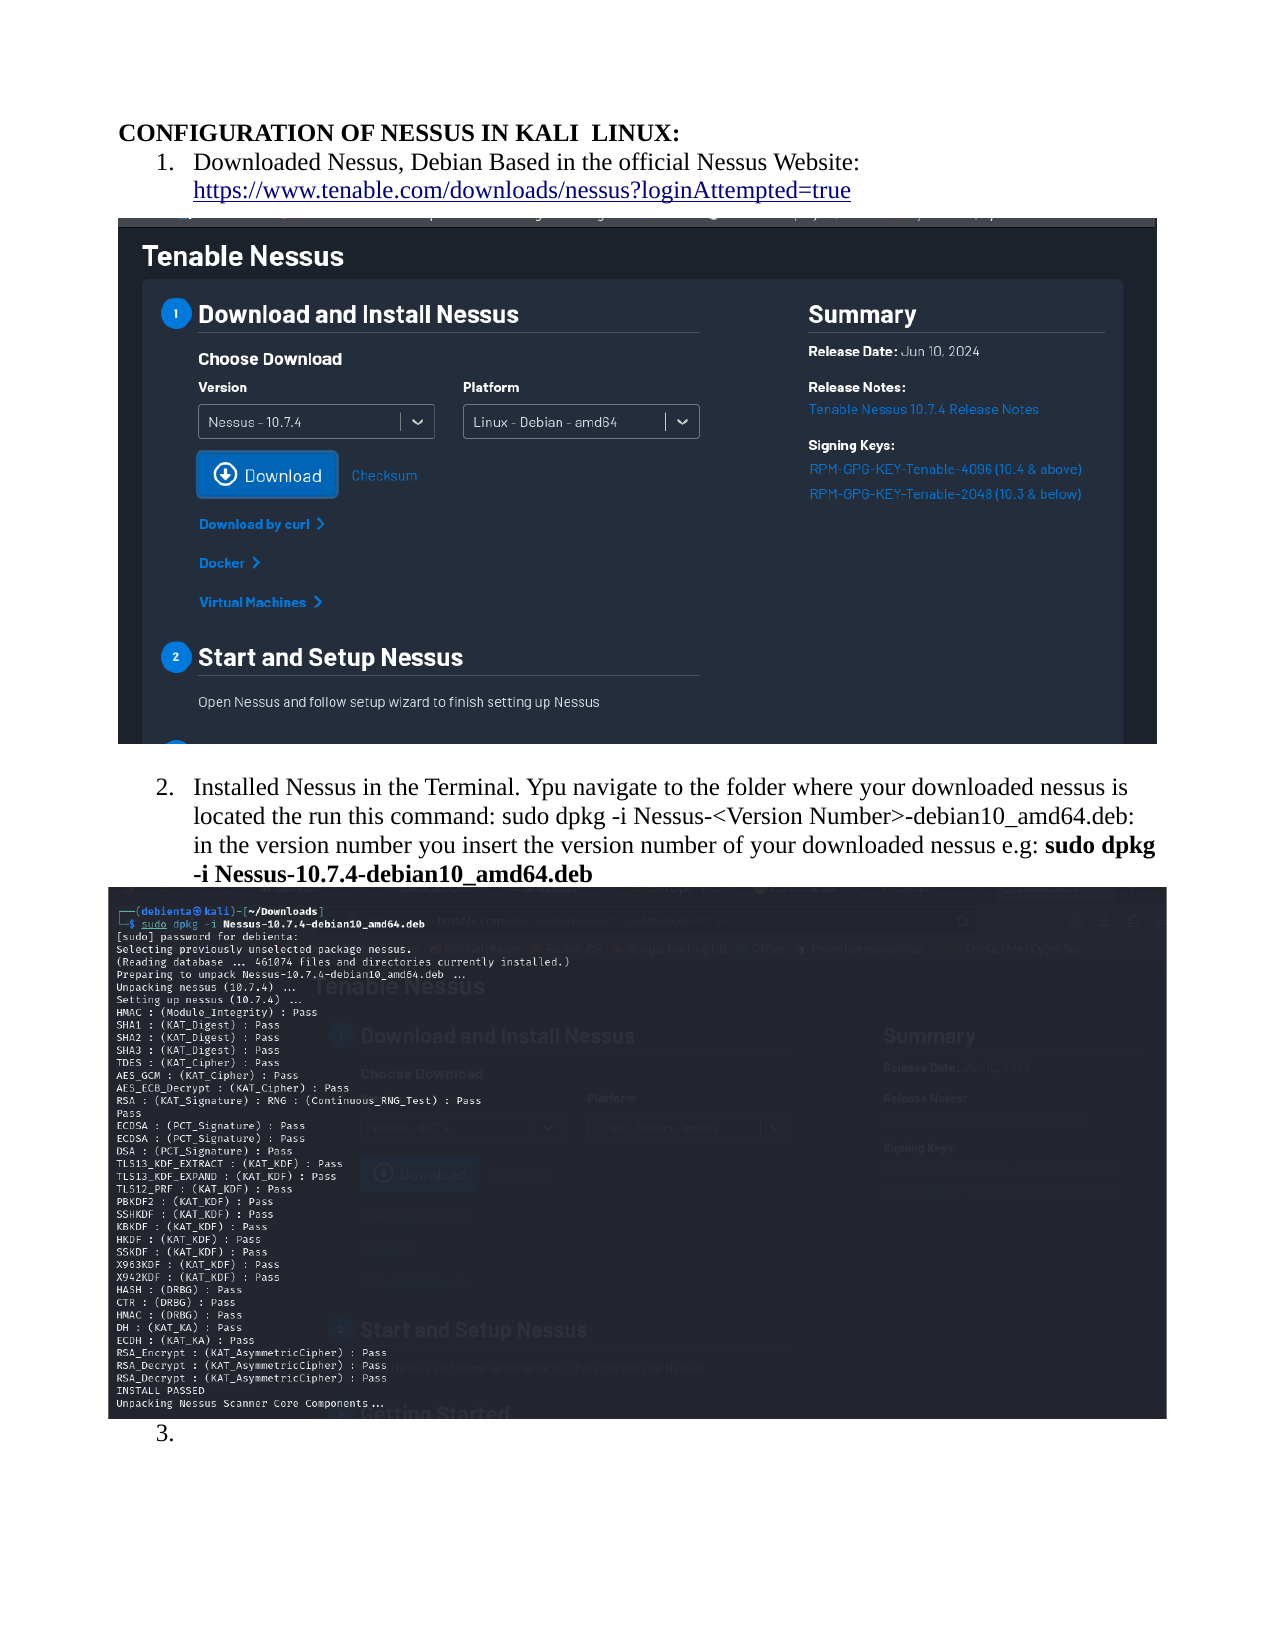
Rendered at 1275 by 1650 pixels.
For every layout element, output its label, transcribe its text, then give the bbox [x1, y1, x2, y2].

text CONFIGURATION OF NESSUS IN KALI LINUX: [118, 118, 1157, 147]
picture [108, 887, 1167, 1419]
picture [118, 218, 1157, 744]
list Installed Nessus in the Terminal. Ypu navigate to the folder where your downloaded nessus is located the run this command: sudo dpkg -i Nessus-<Version Number>-debian10_amd64.deb: in the version number you insert the version number of your downloaded nessus e.g: sudo dpkg -i Nessus-10.7.4-debian10_amd64.deb [156, 772, 1157, 887]
list Downloaded Nessus, Debian Based in the official Nessus Website: https://www.tenable.com/downloads/nessus?loginAttempted=true [156, 147, 1157, 204]
